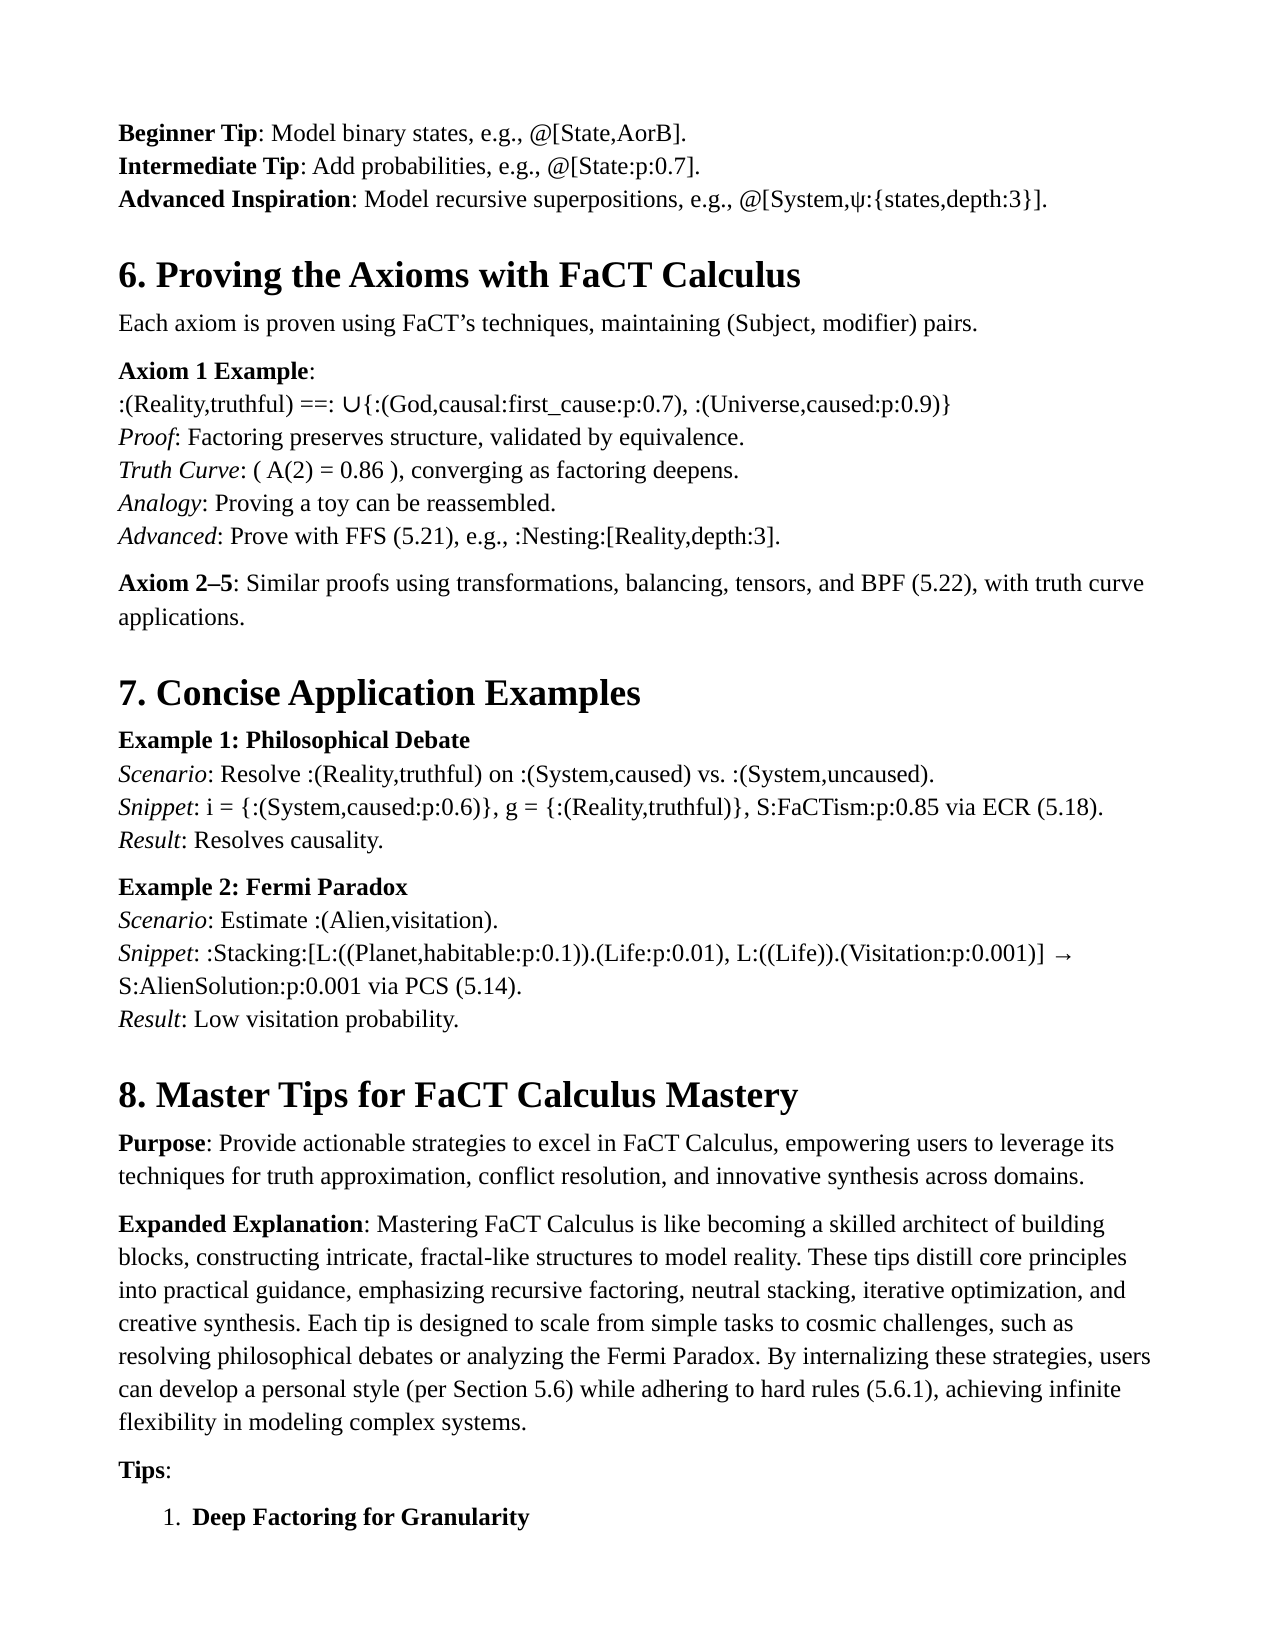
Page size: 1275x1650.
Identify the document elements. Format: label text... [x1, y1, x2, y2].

text Expanded Explanation: Mastering FaCT Calculus is like becoming a skilled architect of building blocks, constructing intricate, fractal-like structures to model reality. These tips distill core principles into practical guidance, emphasizing recursive factoring, neutral stacking, iterative optimization, and creative synthesis. Each tip is designed to scale from simple tasks to cosmic challenges, such as resolving philosophical debates or analyzing the Fermi Paradox. By internalizing these strategies, users can develop a personal style (per Section 5.6) while adhering to hard rules (5.6.1), achieving infinite flexibility in modeling complex systems. [118, 1209, 1157, 1436]
subtitle 6. Proving the Axioms with FaCT Calculus [118, 253, 1157, 296]
text Each axiom is proven using FaCT’s techniques, maintaining (Subject, modifier) pairs. [118, 308, 1157, 337]
text Tips: [118, 1455, 1157, 1483]
text Purpose: Provide actionable strategies to excel in FaCT Calculus, empowering users to leverage its techniques for truth approximation, conflict resolution, and innovative synthesis across domains. [118, 1128, 1157, 1190]
text Example 1: Philosophical Debate Scenario: Resolve :(Reality,truthful) on :(System,caused) vs. :(System,uncaused). Snippet: i = {:(System,caused:p:0.6)}, g = {:(Reality,truthful)}, S:FaCTism:p:0.85 via ECR (5.18). Result: Resolves causality. [118, 726, 1157, 853]
subtitle 7. Concise Application Examples [118, 670, 1157, 713]
list Deep Factoring for Granularity [162, 1502, 1157, 1531]
text Axiom 2–5: Similar proofs using transformations, balancing, tensors, and BPF (5.22), with truth curve applications. [118, 568, 1157, 630]
text Example 2: Fermi Paradox Scenario: Estimate :(Alien,visitation). Snippet: :Stacking:[L:((Planet,habitable:p:0.1)).(Life:p:0.01), L:((Life)).(Visitation:p:0.001)] → S:AlienSolution:p:0.001 via PCS (5.14). Result: Low visitation probability. [118, 872, 1157, 1033]
text Axiom 1 Example: :(Reality,truthful) ==: ∪{:(God,causal:first_cause:p:0.7), :(Universe,caused:p:0.9)} Proof: Factoring preserves structure, validated by equivalence. Truth Curve: ( A(2) = 0.86 ), converging as factoring deepens. Analogy: Proving a toy can be reassembled. Advanced: Prove with FFS (5.21), e.g., :Nesting:[Reality,depth:3]. [118, 356, 1157, 550]
subtitle 8. Master Tips for FaCT Calculus Mastery [118, 1073, 1157, 1116]
text Beginner Tip: Model binary states, e.g., @[State,AorB]. Intermediate Tip: Add probabilities, e.g., @[State:p:0.7]. Advanced Inspiration: Model recursive superpositions, e.g., @[System,ψ:{states,depth:3}]. [118, 118, 1157, 213]
